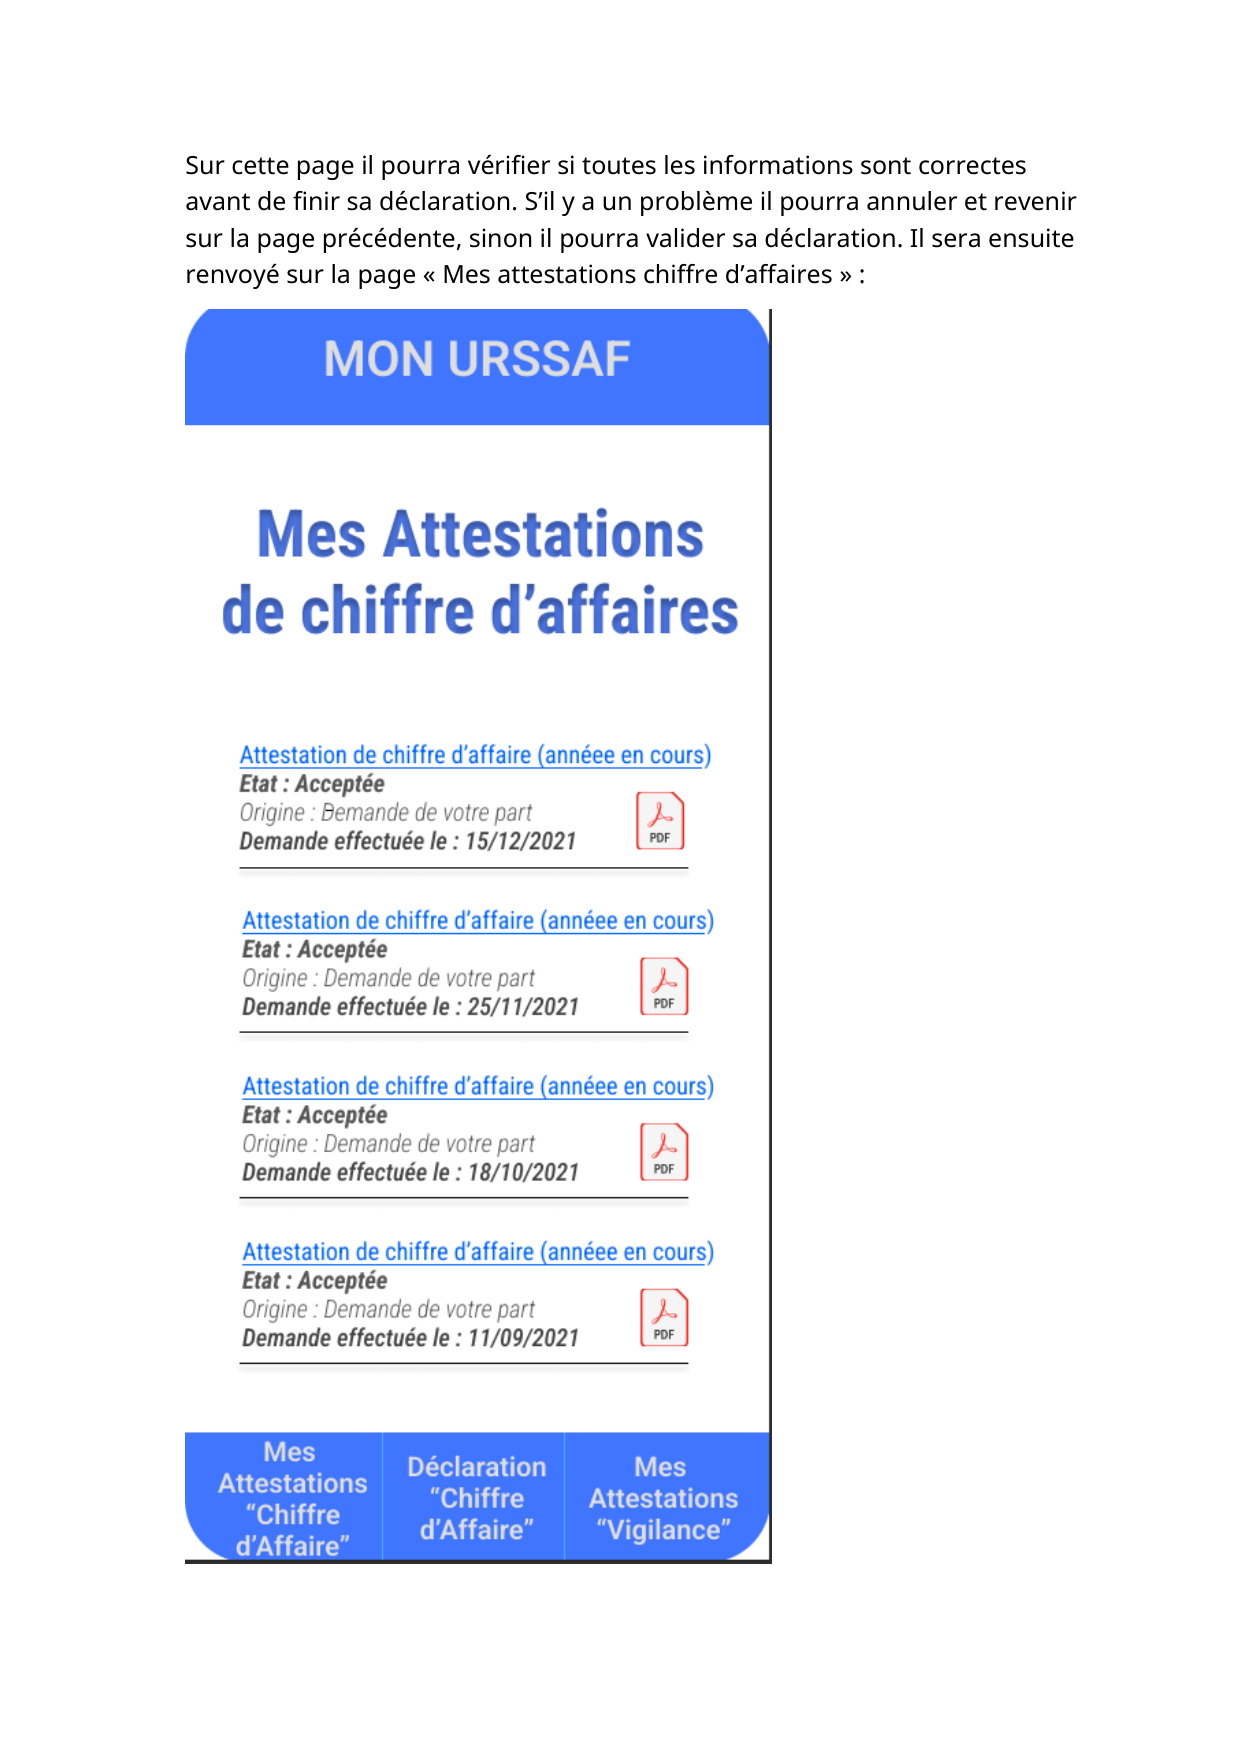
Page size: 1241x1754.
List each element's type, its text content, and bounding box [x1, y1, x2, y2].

text Sur cette page il pourra vérifier si toutes les informations sont correctes avant de finir sa déclaration. S’il y a un problème il pourra annuler et revenir sur la page précédente, sinon il pourra valider sa déclaration. Il sera ensuite renvoyé sur la page « Mes attestations chiffre d’affaires » : [185, 148, 1093, 291]
